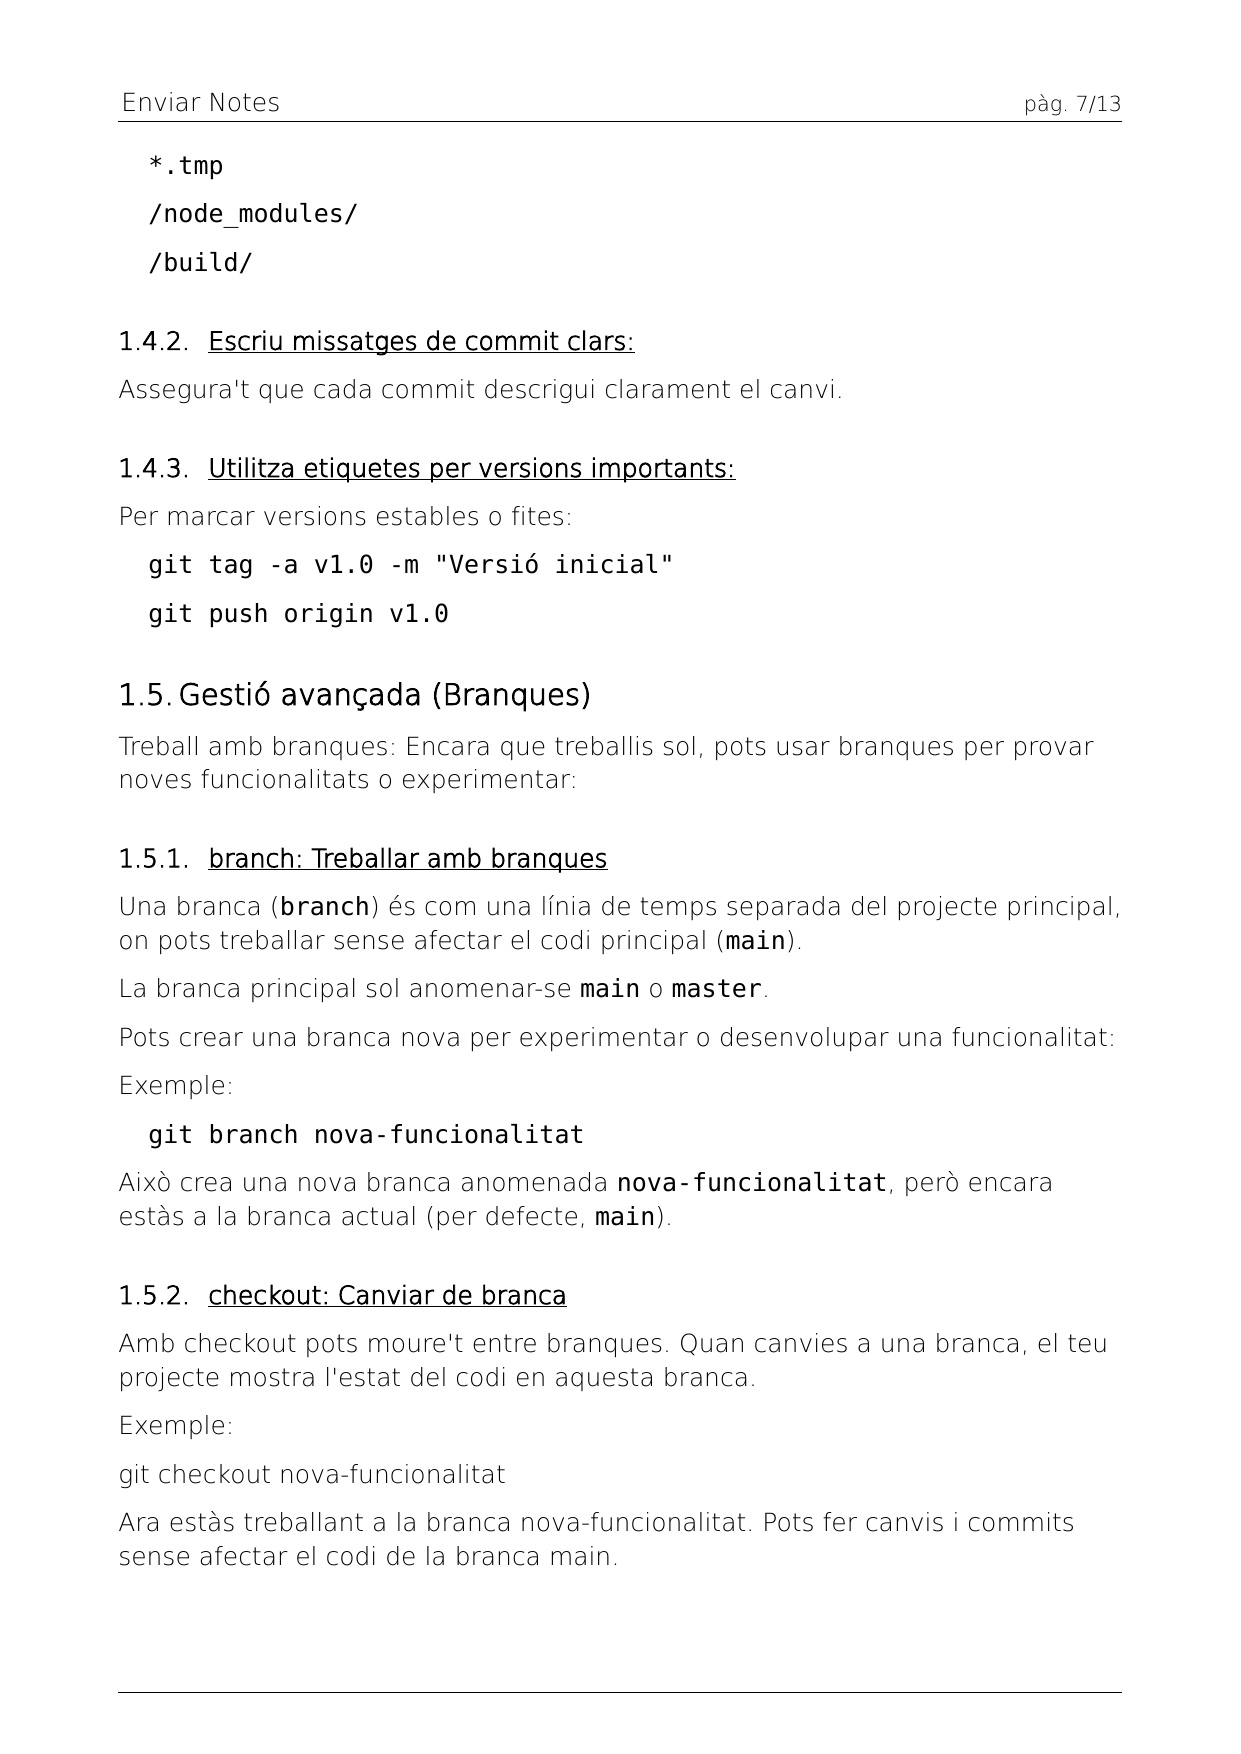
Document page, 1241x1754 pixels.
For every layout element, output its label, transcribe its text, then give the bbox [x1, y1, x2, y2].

text Exemple: [118, 1411, 1122, 1440]
text Amb checkout pots moure't entre branques. Quan canvies a una branca, el teu projecte mostra l'estat del codi en aquesta branca. [118, 1329, 1122, 1392]
text Per marcar versions estables o fites: [118, 502, 1122, 531]
text *.tmp [133, 151, 1107, 180]
text Això crea una nova branca anomenada nova-funcionalitat, però encara estàs a la branca actual (per defecte, main). [118, 1168, 1122, 1231]
subtitle Utilitza etiquetes per versions importants: [118, 453, 1122, 483]
text /node_modules/ [133, 199, 1107, 228]
text La branca principal sol anomenar-se main o master. [118, 974, 1122, 1003]
subtitle Escriu missatges de commit clars: [118, 326, 1122, 356]
text Treball amb branques: Encara que treballis sol, pots usar branques per provar noves funcionalitats o experimentar: [118, 732, 1122, 794]
subtitle Gestió avançada (Branques) [118, 678, 1122, 712]
text Ara estàs treballant a la branca nova-funcionalitat. Pots fer canvis i commits sense afectar el codi de la branca main. [118, 1508, 1122, 1571]
text git branch nova-funcionalitat [133, 1120, 1107, 1149]
text Exemple: [118, 1071, 1122, 1101]
text Una branca (branch) és com una línia de temps separada del projecte principal, on pots treballar sense afectar el codi principal (main). [118, 892, 1122, 955]
text /build/ [133, 248, 1107, 277]
subtitle branch: Treballar amb branques [118, 844, 1122, 873]
text Pots crear una branca nova per experimentar o desenvolupar una funcionalitat: [118, 1023, 1122, 1052]
subtitle checkout: Canviar de branca [118, 1281, 1122, 1310]
text Assegura't que cada commit descrigui clarament el canvi. [118, 375, 1122, 404]
text git checkout nova-funcionalitat [118, 1460, 1122, 1489]
text git tag -a v1.0 -m "Versió inicial" [133, 551, 1107, 580]
text git push origin v1.0 [133, 599, 1107, 628]
